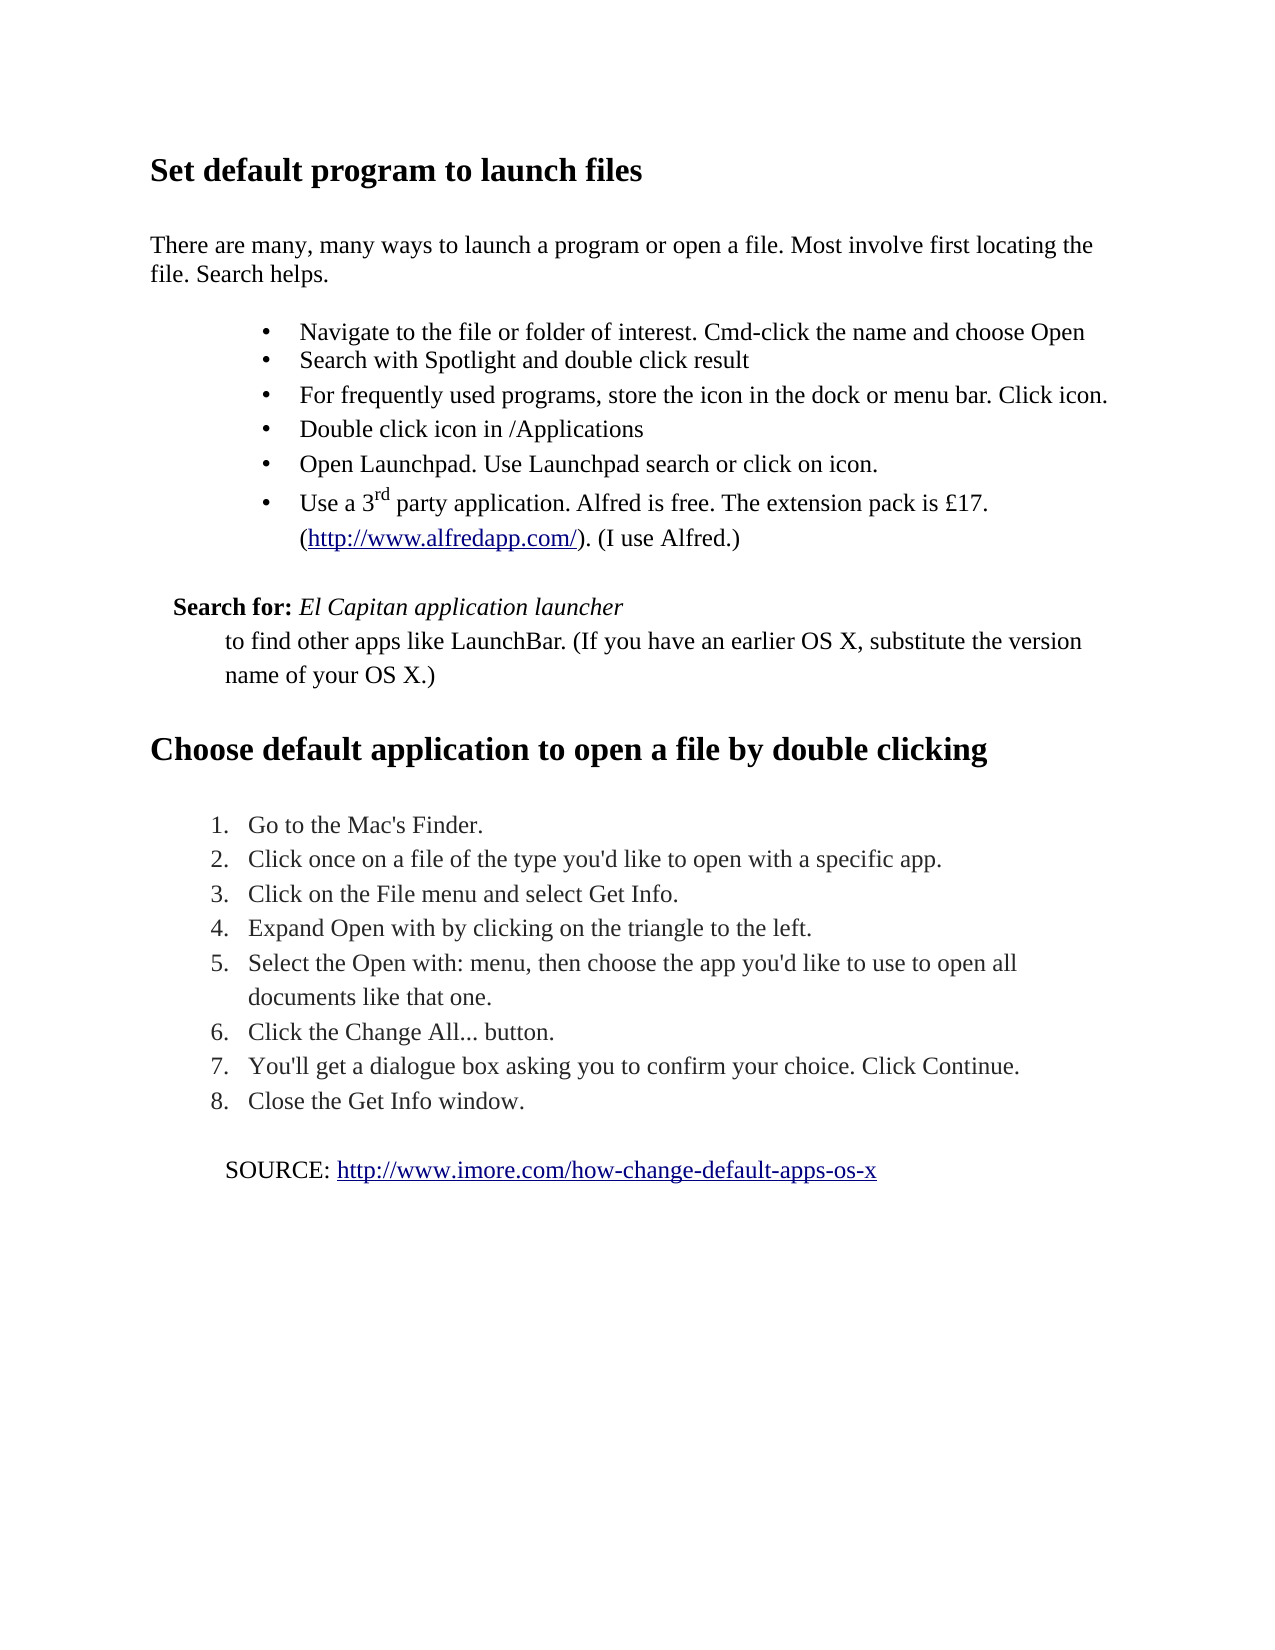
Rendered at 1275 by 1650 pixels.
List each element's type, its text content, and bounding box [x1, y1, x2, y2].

list Select the Open with: menu, then choose the app you'd like to use to open all documents like that one. [210, 948, 1125, 1011]
list Click the Change All... button. [210, 1017, 1125, 1046]
list For frequently used programs, store the icon in the dock or menu bar. Click icon. [262, 380, 1125, 409]
list Click on the File menu and select Get Info. [210, 879, 1125, 908]
text Choose default application to open a file by double clicking [150, 729, 1125, 768]
list Click once on a file of the type you'd like to open with a specific app. [210, 844, 1125, 873]
text SOURCE: http://www.imore.com/how-change-default-apps-os-x [150, 1155, 1125, 1183]
list You'll get a dialogue box asking you to confirm your choice. Click Continue. [210, 1051, 1125, 1080]
list Open Launchpad. Use Launchpad search or click on icon. [262, 449, 1125, 478]
list Search with Spotlight and double click result [262, 345, 1125, 374]
text There are many, many ways to launch a program or open a file. Most involve first locating the file. Search helps. [150, 230, 1125, 288]
text Set default program to launch files [150, 150, 1125, 188]
list Expand Open with by clicking on the triangle to the left. [210, 913, 1125, 942]
list Double click icon in /Applications [262, 414, 1125, 443]
list Close the Get Info window. [210, 1086, 1125, 1114]
list Go to the Mac's Finder. [210, 810, 1125, 839]
text Search for: El Capitan application launcher to find other apps like LaunchBar. (If you have an earlier OS X, substitute the version name of your OS X.) [173, 592, 1125, 689]
list Use a 3rd party application. Alfred is free. The extension pack is £17. (http://www.alfredapp.com/). (I use Alfred.) [262, 483, 1125, 551]
list Navigate to the file or folder of interest. Cmd-click the name and choose Open [262, 317, 1125, 345]
